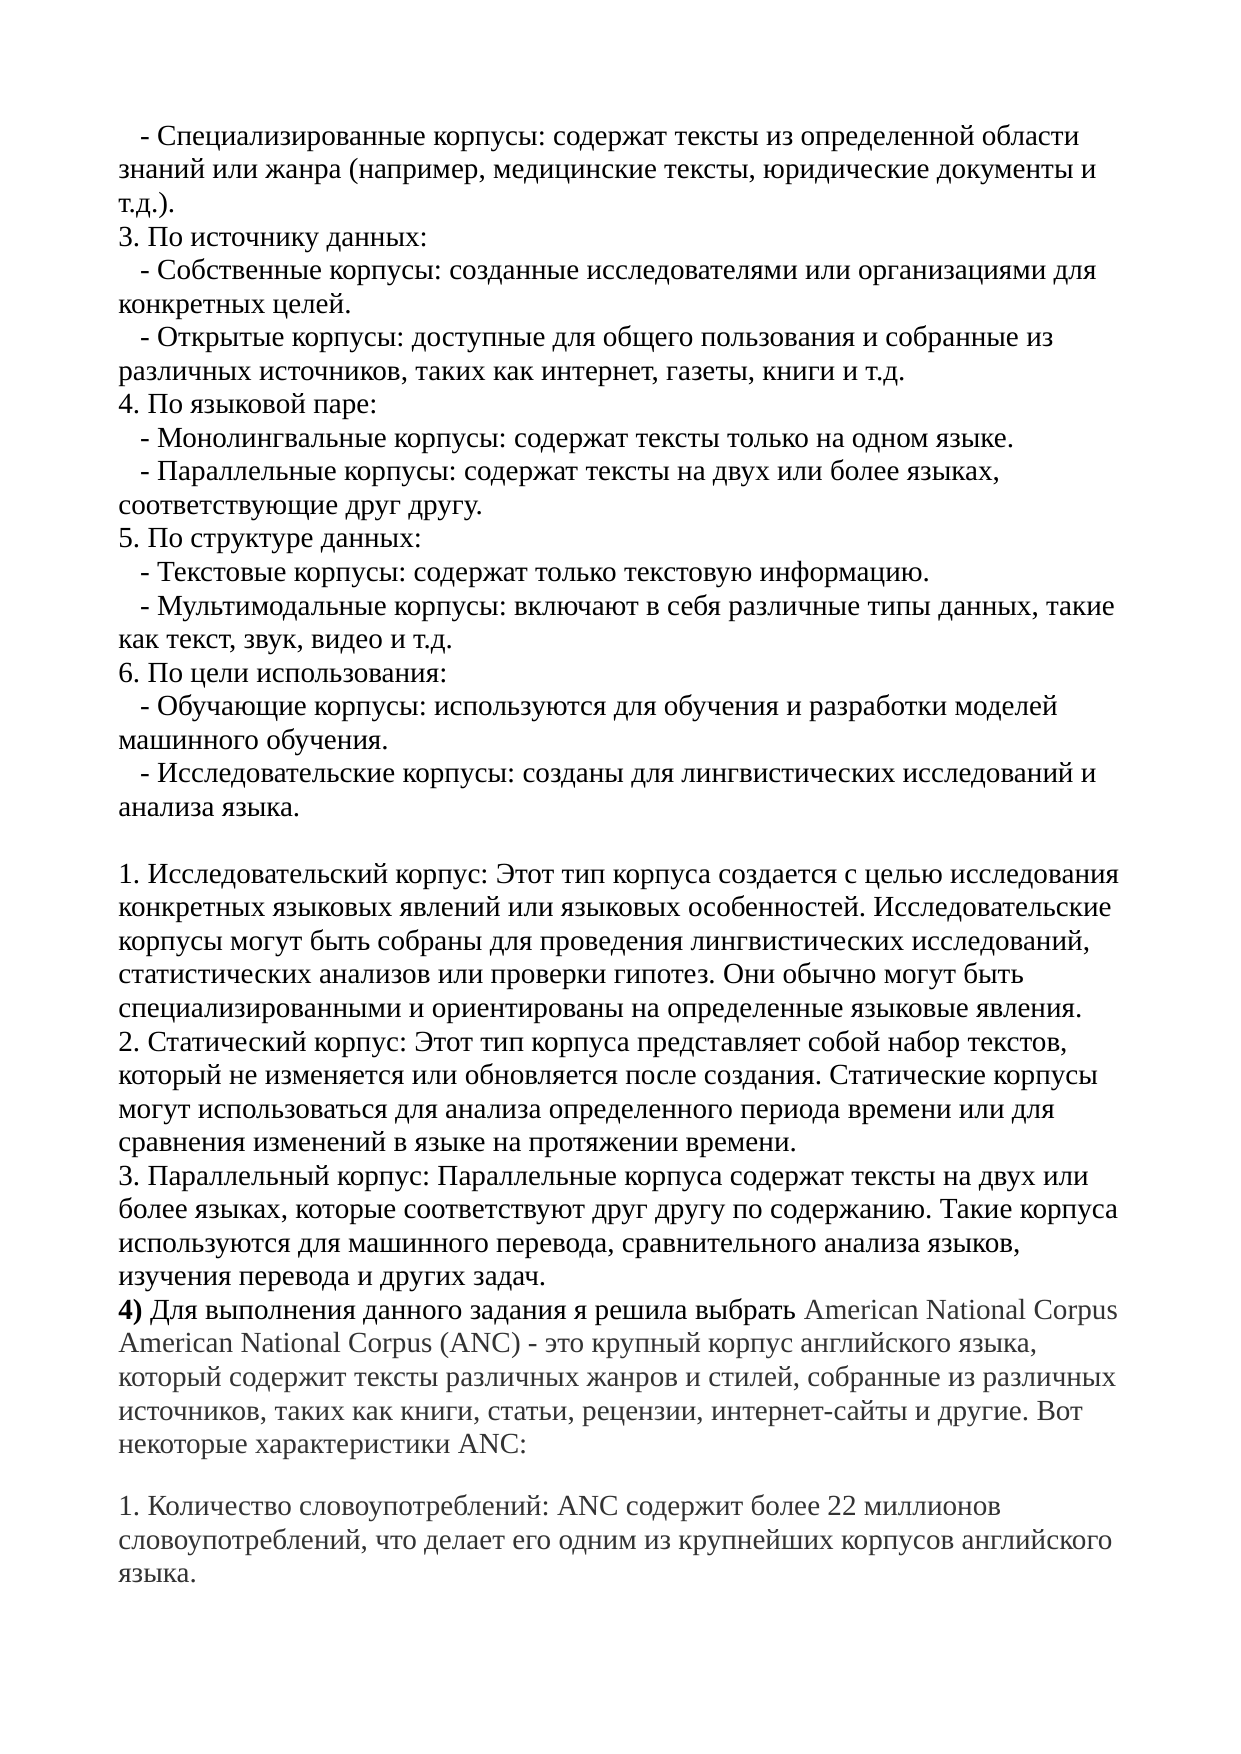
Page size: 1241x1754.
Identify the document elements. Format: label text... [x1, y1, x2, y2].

text - Обучающие корпусы: используются для обучения и разработки моделей машинного обучения. [118, 688, 1122, 755]
text - Монолингвальные корпусы: содержат тексты только на одном языке. [118, 420, 1122, 453]
text 3. По источнику данных: [118, 219, 1122, 252]
text 1. Исследовательский корпус: Этот тип корпуса создается с целью исследования конкретных языковых явлений или языковых особенностей. Исследовательские корпусы могут быть собраны для проведения лингвистических исследований, статистических анализов или проверки гипотез. Они обычно могут быть специализированными и ориентированы на определенные языковые явления. [118, 856, 1122, 1024]
text - Текстовые корпусы: содержат только текстовую информацию. [118, 554, 1122, 588]
text 4. По языковой паре: [118, 386, 1122, 420]
text 5. По структуре данных: [118, 521, 1122, 554]
text 1. Количество словоупотреблений: ANC содержит более 22 миллионов словоупотреблений, что делает его одним из крупнейших корпусов английского языка. [118, 1488, 1122, 1589]
text 2. Статический корпус: Этот тип корпуса представляет собой набор текстов, который не изменяется или обновляется после создания. Статические корпусы могут использоваться для анализа определенного периода времени или для сравнения изменений в языке на протяжении времени. [118, 1024, 1122, 1158]
text 3. Параллельный корпус: Параллельные корпуса содержат тексты на двух или более языках, которые соответствуют друг другу по содержанию. Такие корпуса используются для машинного перевода, сравнительного анализа языков, изучения перевода и других задач. [118, 1158, 1122, 1292]
text - Открытые корпусы: доступные для общего пользования и собранные из различных источников, таких как интернет, газеты, книги и т.д. [118, 319, 1122, 386]
text - Исследовательские корпусы: созданы для лингвистических исследований и анализа языка. [118, 755, 1122, 822]
text - Специализированные корпусы: содержат тексты из определенной области знаний или жанра (например, медицинские тексты, юридические документы и т.д.). [118, 118, 1122, 219]
text American National Corpus (ANC) - это крупный корпус английского языка, который содержит тексты различных жанров и стилей, собранные из различных источников, таких как книги, статьи, рецензии, интернет-сайты и другие. Вот некоторые характеристики ANC: [118, 1326, 1122, 1460]
text 6. По цели использования: [118, 655, 1122, 688]
text 4) Для выполнения данного задания я решила выбрать American National Corpus [118, 1292, 1122, 1326]
text - Мультимодальные корпусы: включают в себя различные типы данных, такие как текст, звук, видео и т.д. [118, 588, 1122, 655]
text - Собственные корпусы: созданные исследователями или организациями для конкретных целей. [118, 252, 1122, 319]
text - Параллельные корпусы: содержат тексты на двух или более языках, соответствующие друг другу. [118, 453, 1122, 521]
